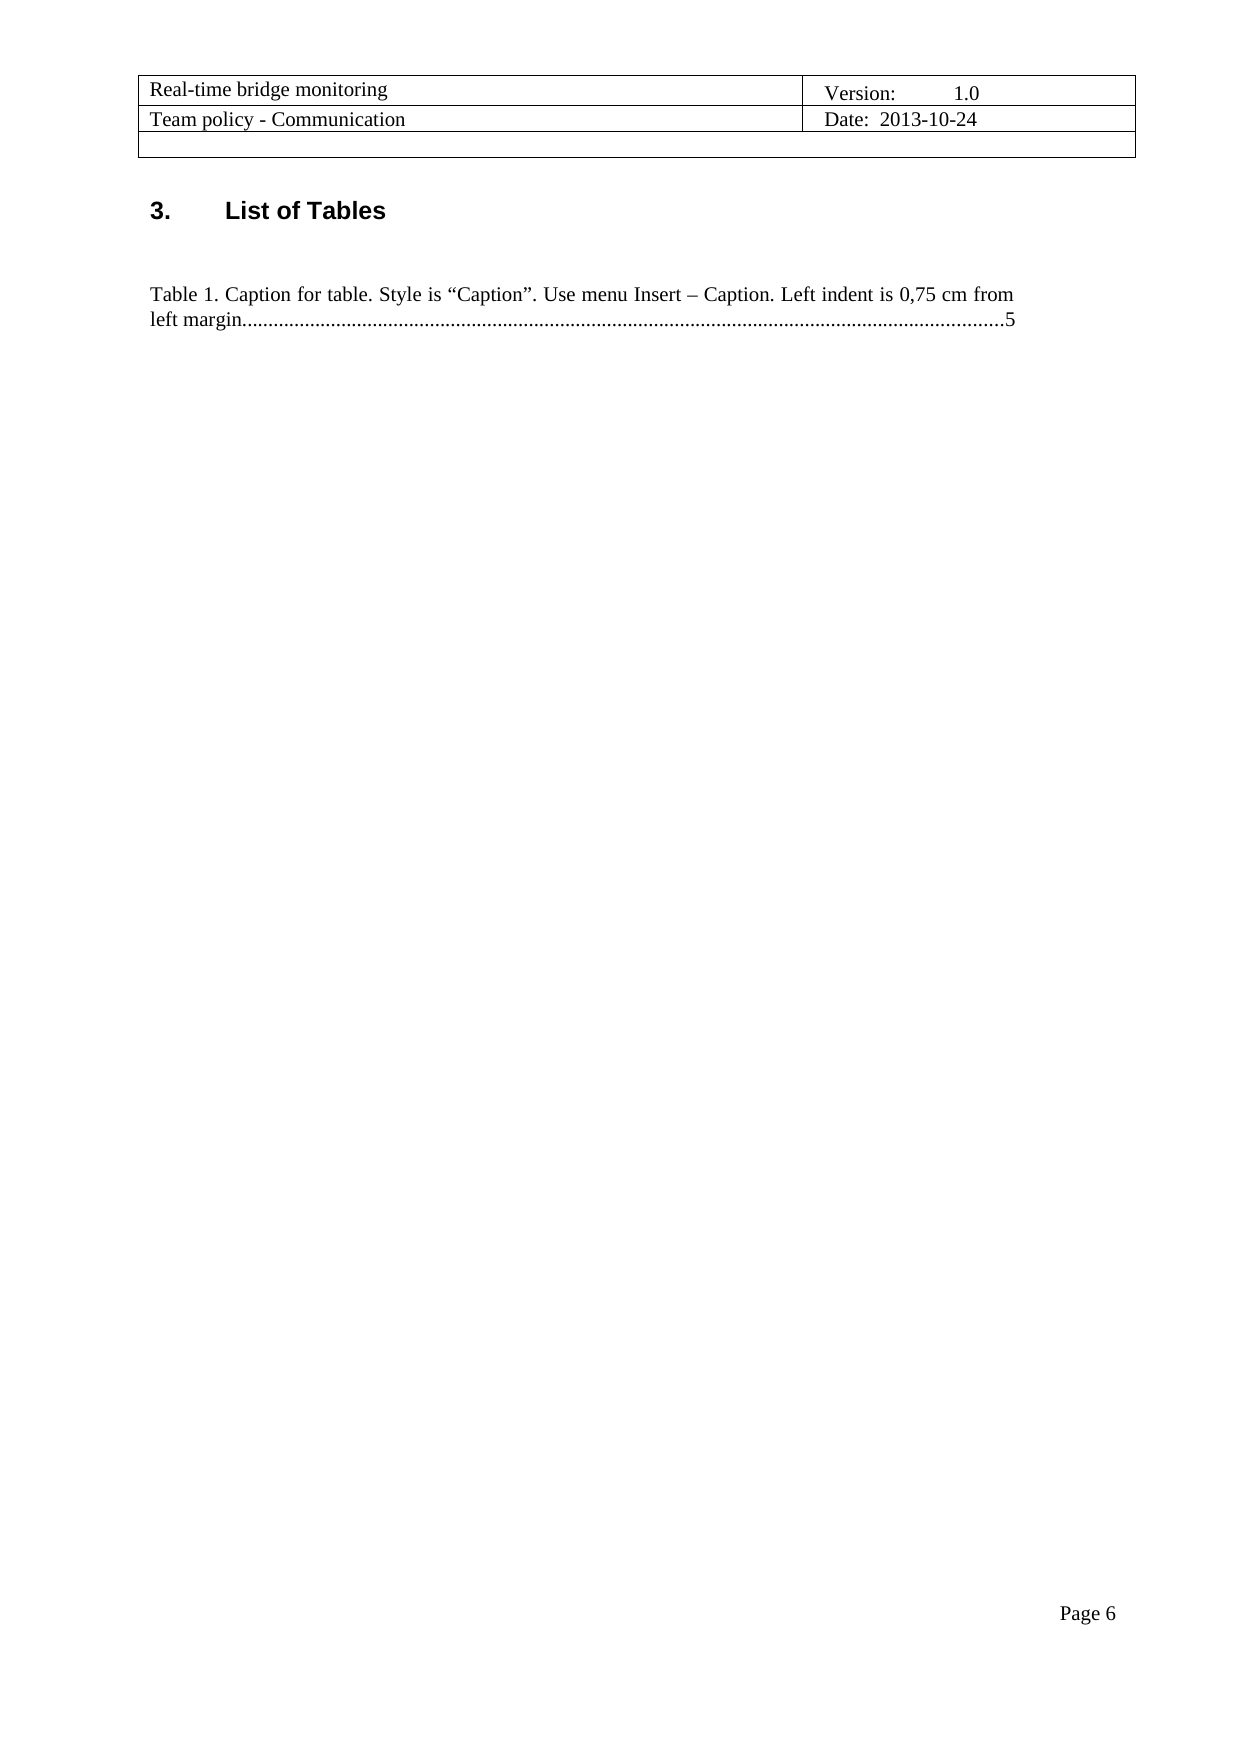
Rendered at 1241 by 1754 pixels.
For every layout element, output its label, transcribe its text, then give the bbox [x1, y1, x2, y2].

subtitle List of Tables [150, 196, 1090, 224]
text Table 1. Caption for table. Style is “Caption”. Use menu Insert – Caption. Left indent is 0,75 cm from left margin. 5 [150, 281, 1015, 331]
